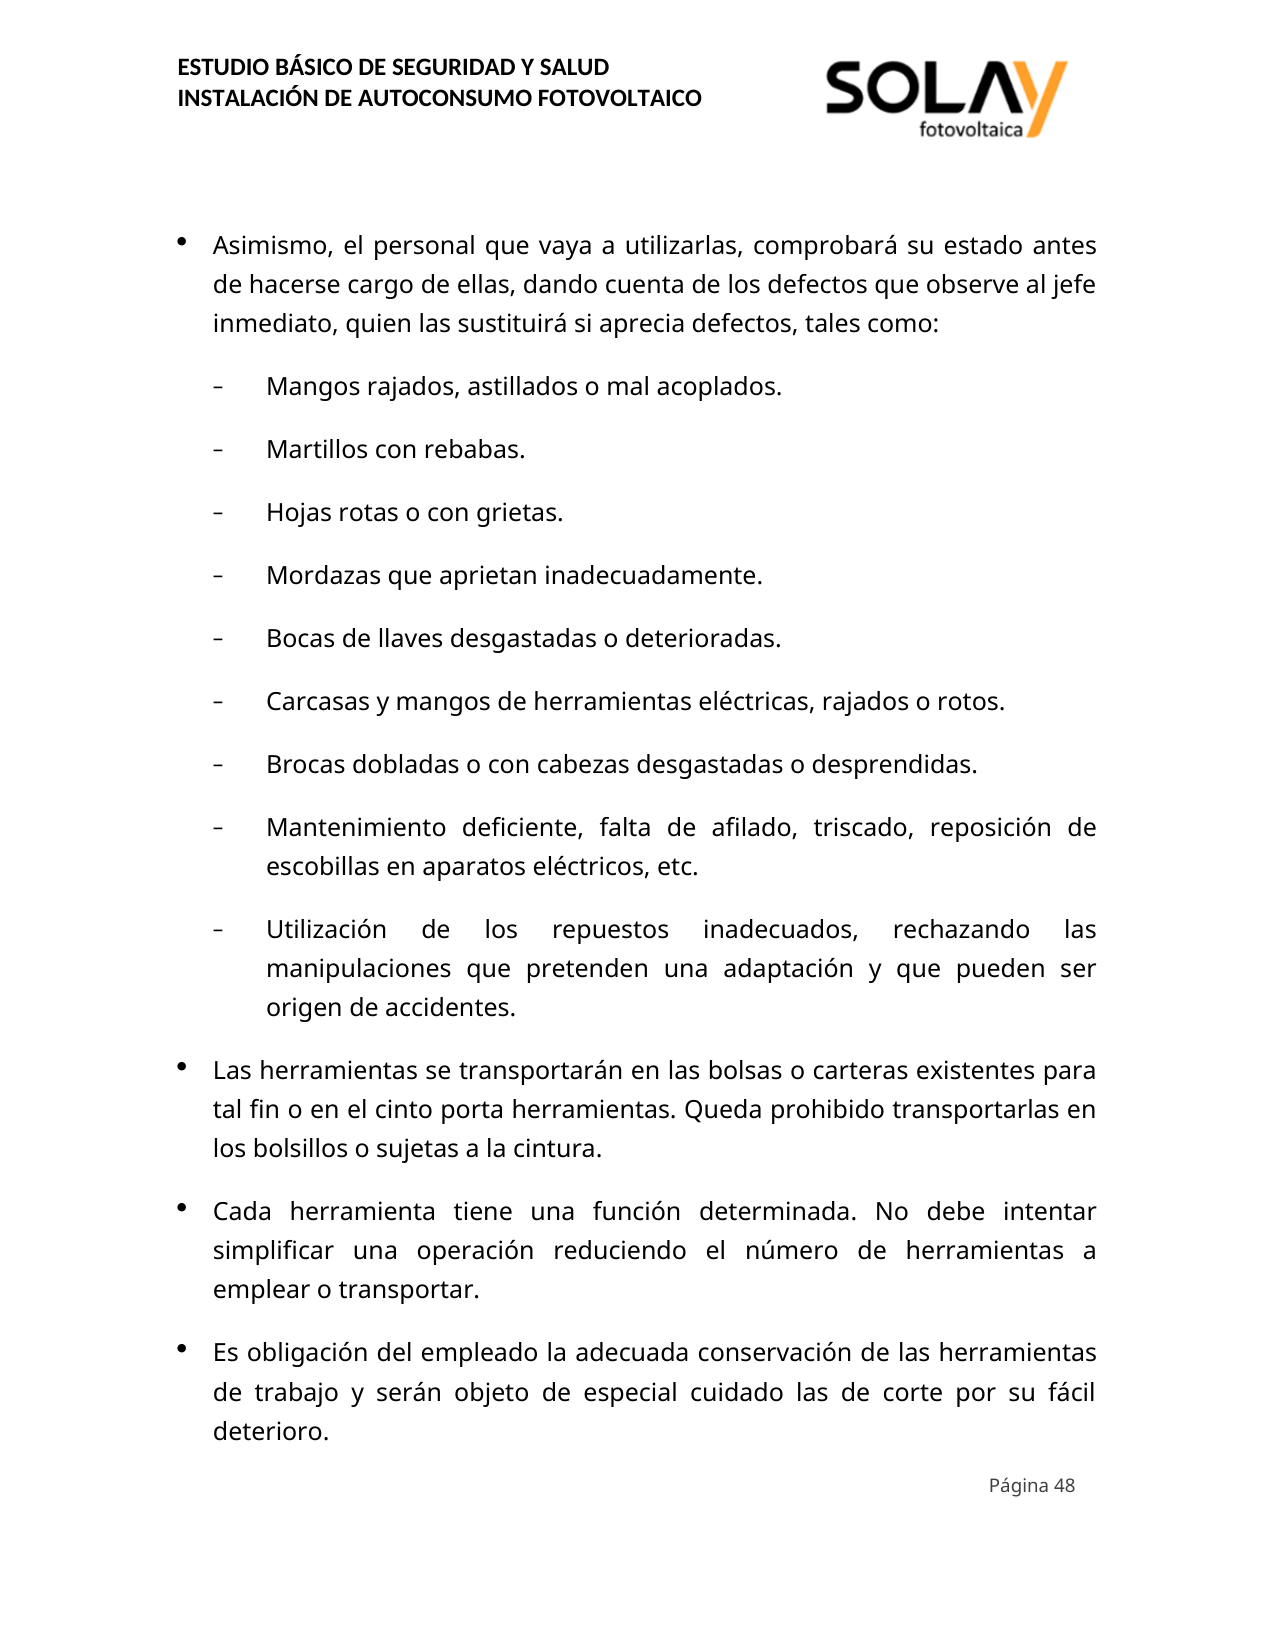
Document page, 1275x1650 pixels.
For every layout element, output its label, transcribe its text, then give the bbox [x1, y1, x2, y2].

list Las herramientas se transportarán en las bolsas o carteras existentes para tal fin o en el cinto porta herramientas. Queda prohibido transportarlas en los bolsillos o sujetas a la cintura. [177, 1052, 1098, 1165]
list Bocas de llaves desgastadas o deterioradas. [213, 620, 1098, 654]
list Es obligación del empleado la adecuada conservación de las herramientas de trabajo y serán objeto de especial cuidado las de corte por su fácil deterioro. [177, 1335, 1098, 1447]
list Hojas rotas o con grietas. [213, 494, 1098, 529]
list Brocas dobladas o con cabezas desgastadas o desprendidas. [213, 746, 1098, 780]
list Utilización de los repuestos inadecuados, rechazando las manipulaciones que pretenden una adaptación y que pueden ser origen de accidentes. [213, 911, 1098, 1024]
list Carcasas y mangos de herramientas eléctricas, rajados o rotos. [213, 683, 1098, 717]
list Mangos rajados, astillados o mal acoplados. [213, 369, 1098, 403]
list Mantenimiento deficiente, falta de afilado, triscado, reposición de escobillas en aparatos eléctricos, etc. [213, 809, 1098, 882]
list Martillos con rebabas. [213, 432, 1098, 466]
list Mordazas que aprietan inadecuadamente. [213, 557, 1098, 592]
list Cada herramienta tiene una función determinada. No debe intentar simplificar una operación reduciendo el número de herramientas a emplear o transportar. [177, 1194, 1098, 1306]
list Asimismo, el personal que vaya a utilizarlas, comprobará su estado antes de hacerse cargo de ellas, dando cuenta de los defectos que observe al jefe inmediato, quien las sustituirá si aprecia defectos, tales como: [177, 227, 1098, 340]
